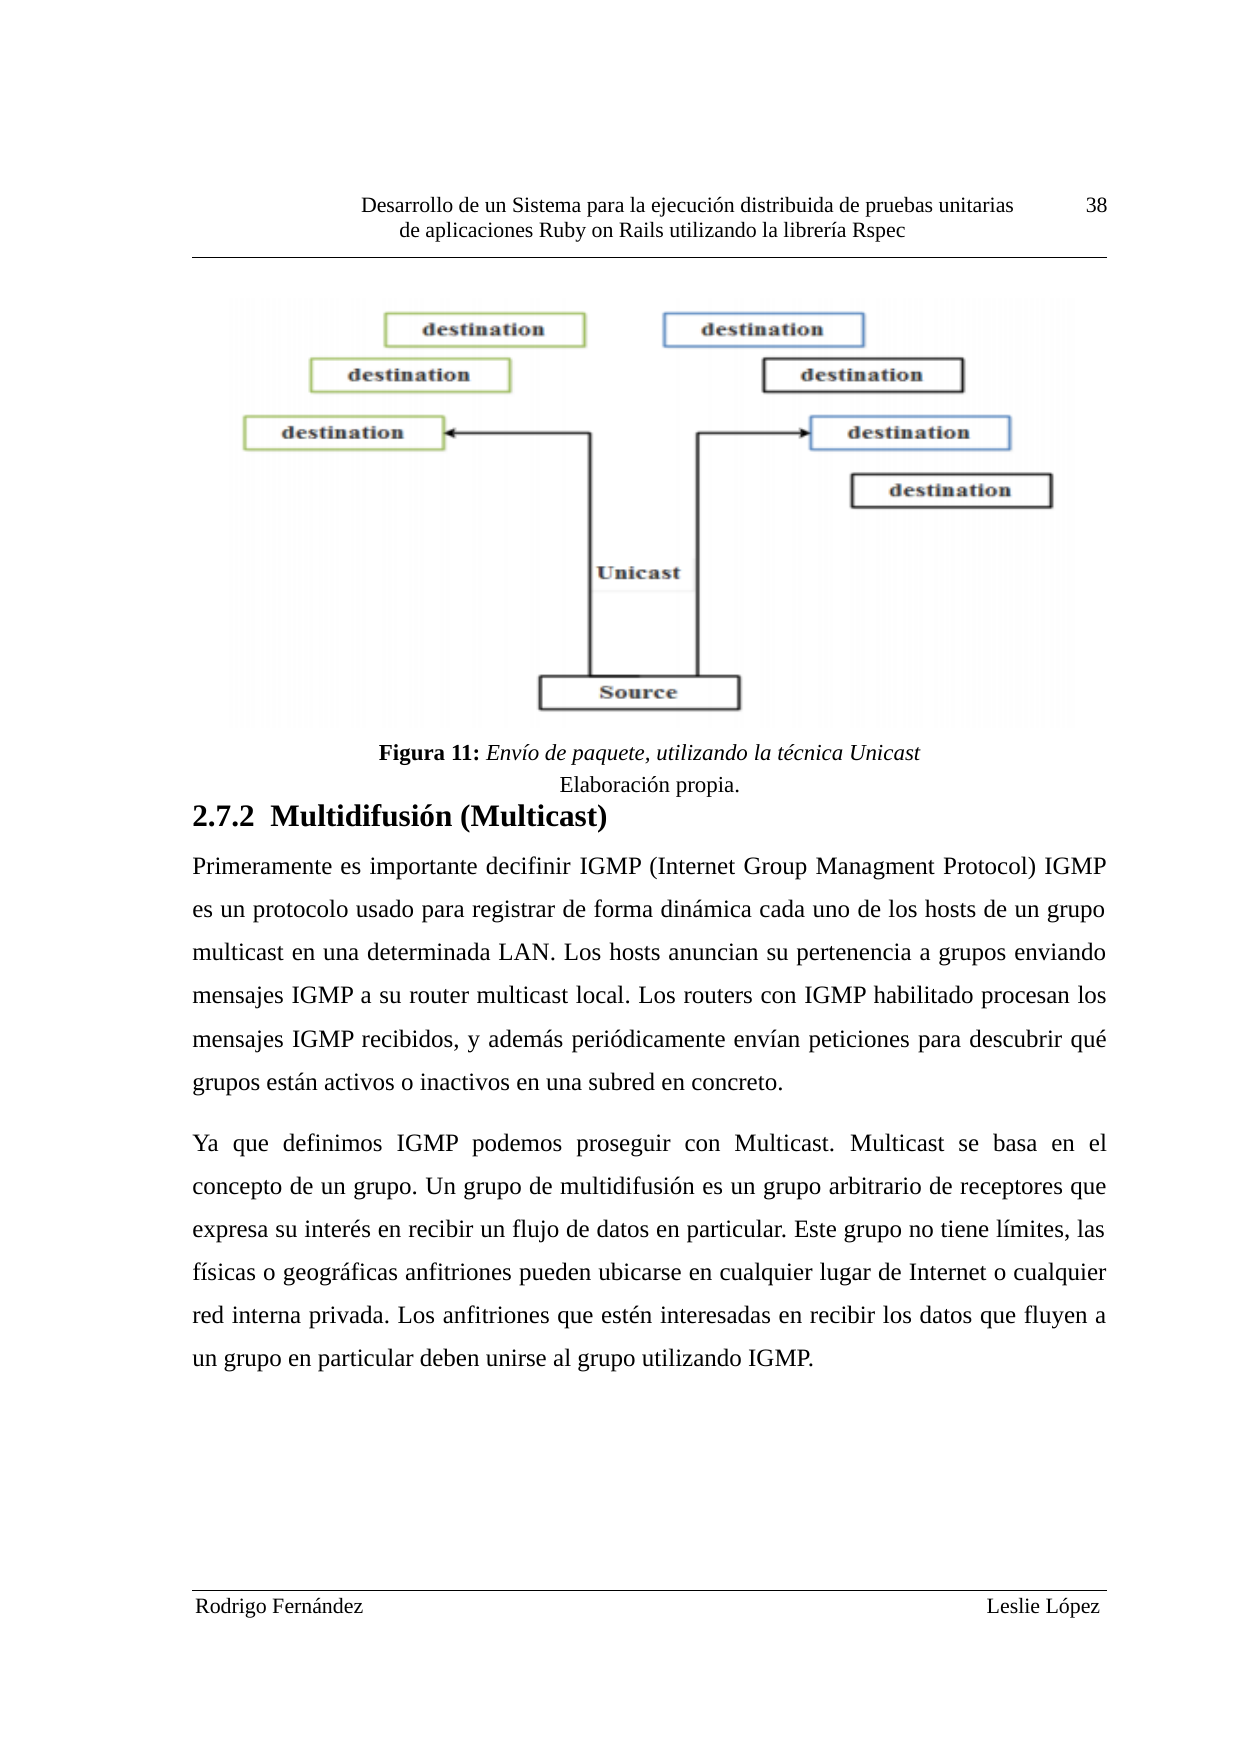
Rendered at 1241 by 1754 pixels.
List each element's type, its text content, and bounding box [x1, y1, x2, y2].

subtitle Multidifusión (Multicast) [192, 797, 1107, 833]
text Figura 11: Envío de paquete, utilizando la técnica Unicast [192, 734, 1107, 765]
list Ya que definimos IGMP podemos proseguir con Multicast. Multicast se basa en el concepto de un grupo. Un grupo de multidifusión es un grupo arbitrario de receptores que expresa su interés en recibir un flujo de datos en particular. Este grupo no tiene límites, las físicas o geográficas anfitriones pueden ubicarse en cualquier lugar de Internet o cualquier red interna privada. Los anfitriones que estén interesadas en recibir los datos que fluyen a un grupo en particular deben unirse al grupo utilizando IGMP. [192, 1128, 1107, 1372]
picture [192, 286, 1108, 734]
text Elaboración propia. [192, 771, 1107, 797]
list Primeramente es importante decifinir IGMP (Internet Group Managment Protocol) IGMP es un protocolo usado para registrar de forma dinámica cada uno de los hosts de un grupo multicast en una determinada LAN. Los hosts anuncian su pertenencia a grupos enviando mensajes IGMP a su router multicast local. Los routers con IGMP habilitado procesan los mensajes IGMP recibidos, y además periódicamente envían peticiones para descubrir qué grupos están activos o inactivos en una subred en concreto. [192, 851, 1107, 1096]
